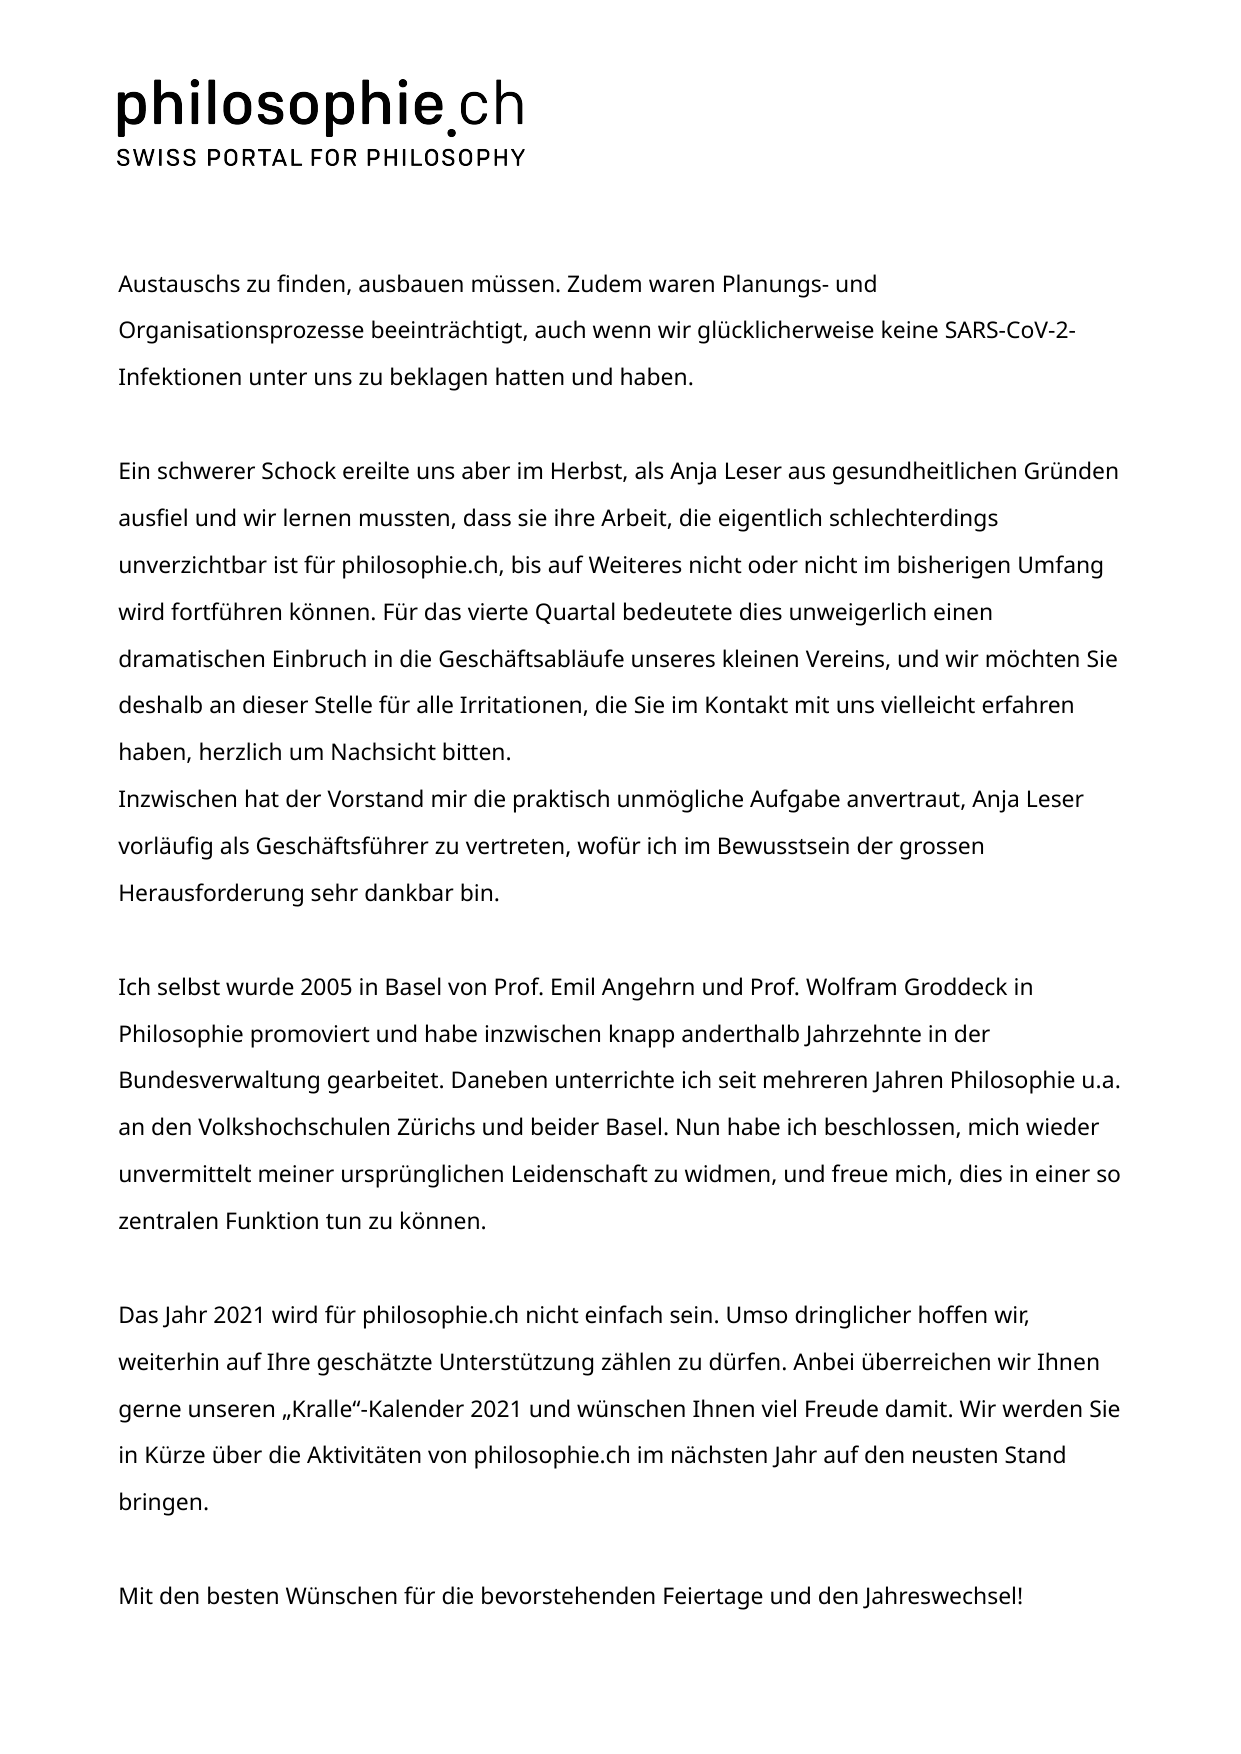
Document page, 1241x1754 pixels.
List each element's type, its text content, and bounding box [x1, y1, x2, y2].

text Das Jahr 2021 wird für philosophie.ch nicht einfach sein. Umso dringlicher hoffen wir, weiterhin auf Ihre geschätzte Unterstützung zählen zu dürfen. Anbei überreichen wir Ihnen gerne unseren „Kralle“-Kalender 2021 und wünschen Ihnen viel Freude damit. Wir werden Sie in Kürze über die Aktivitäten von philosophie.ch im nächsten Jahr auf den neusten Stand bringen. [118, 1299, 1122, 1517]
text Austauschs zu finden, ausbauen müssen. Zudem waren Planungs- und Organisationsprozesse beeinträchtigt, auch wenn wir glücklicherweise keine SARS-CoV-2-Infektionen unter uns zu beklagen hatten und haben. [118, 267, 1122, 392]
text Ein schwerer Schock ereilte uns aber im Herbst, als Anja Leser aus gesundheitlichen Gründen ausfiel und wir lernen mussten, dass sie ihre Arbeit, die eigentlich schlechterdings unverzichtbar ist für philosophie.ch, bis auf Weiteres nicht oder nicht im bisherigen Umfang wird fortführen können. Für das vierte Quartal bedeutete dies unweigerlich einen dramatischen Einbruch in die Geschäftsabläufe unseres kleinen Vereins, und wir möchten Sie deshalb an dieser Stelle für alle Irritationen, die Sie im Kontakt mit uns vielleicht erfahren haben, herzlich um Nachsicht bitten. [118, 455, 1122, 767]
text Inzwischen hat der Vorstand mir die praktisch unmögliche Aufgabe anvertraut, Anja Leser vorläufig als Geschäftsführer zu vertreten, wofür ich im Bewusstsein der grossen Herausforderung sehr dankbar bin. [118, 783, 1122, 908]
picture [117, 79, 525, 166]
text Mit den besten Wünschen für die bevorstehenden Feiertage und den Jahreswechsel! [118, 1580, 1122, 1611]
text Ich selbst wurde 2005 in Basel von Prof. Emil Angehrn und Prof. Wolfram Groddeck in Philosophie promoviert und habe inzwischen knapp anderthalb Jahrzehnte in der Bundesverwaltung gearbeitet. Daneben unterrichte ich seit mehreren Jahren Philosophie u.a. an den Volkshochschulen Zürichs und beider Basel. Nun habe ich beschlossen, mich wieder unvermittelt meiner ursprünglichen Leidenschaft zu widmen, und freue mich, dies in einer so zentralen Funktion tun zu können. [118, 971, 1122, 1236]
